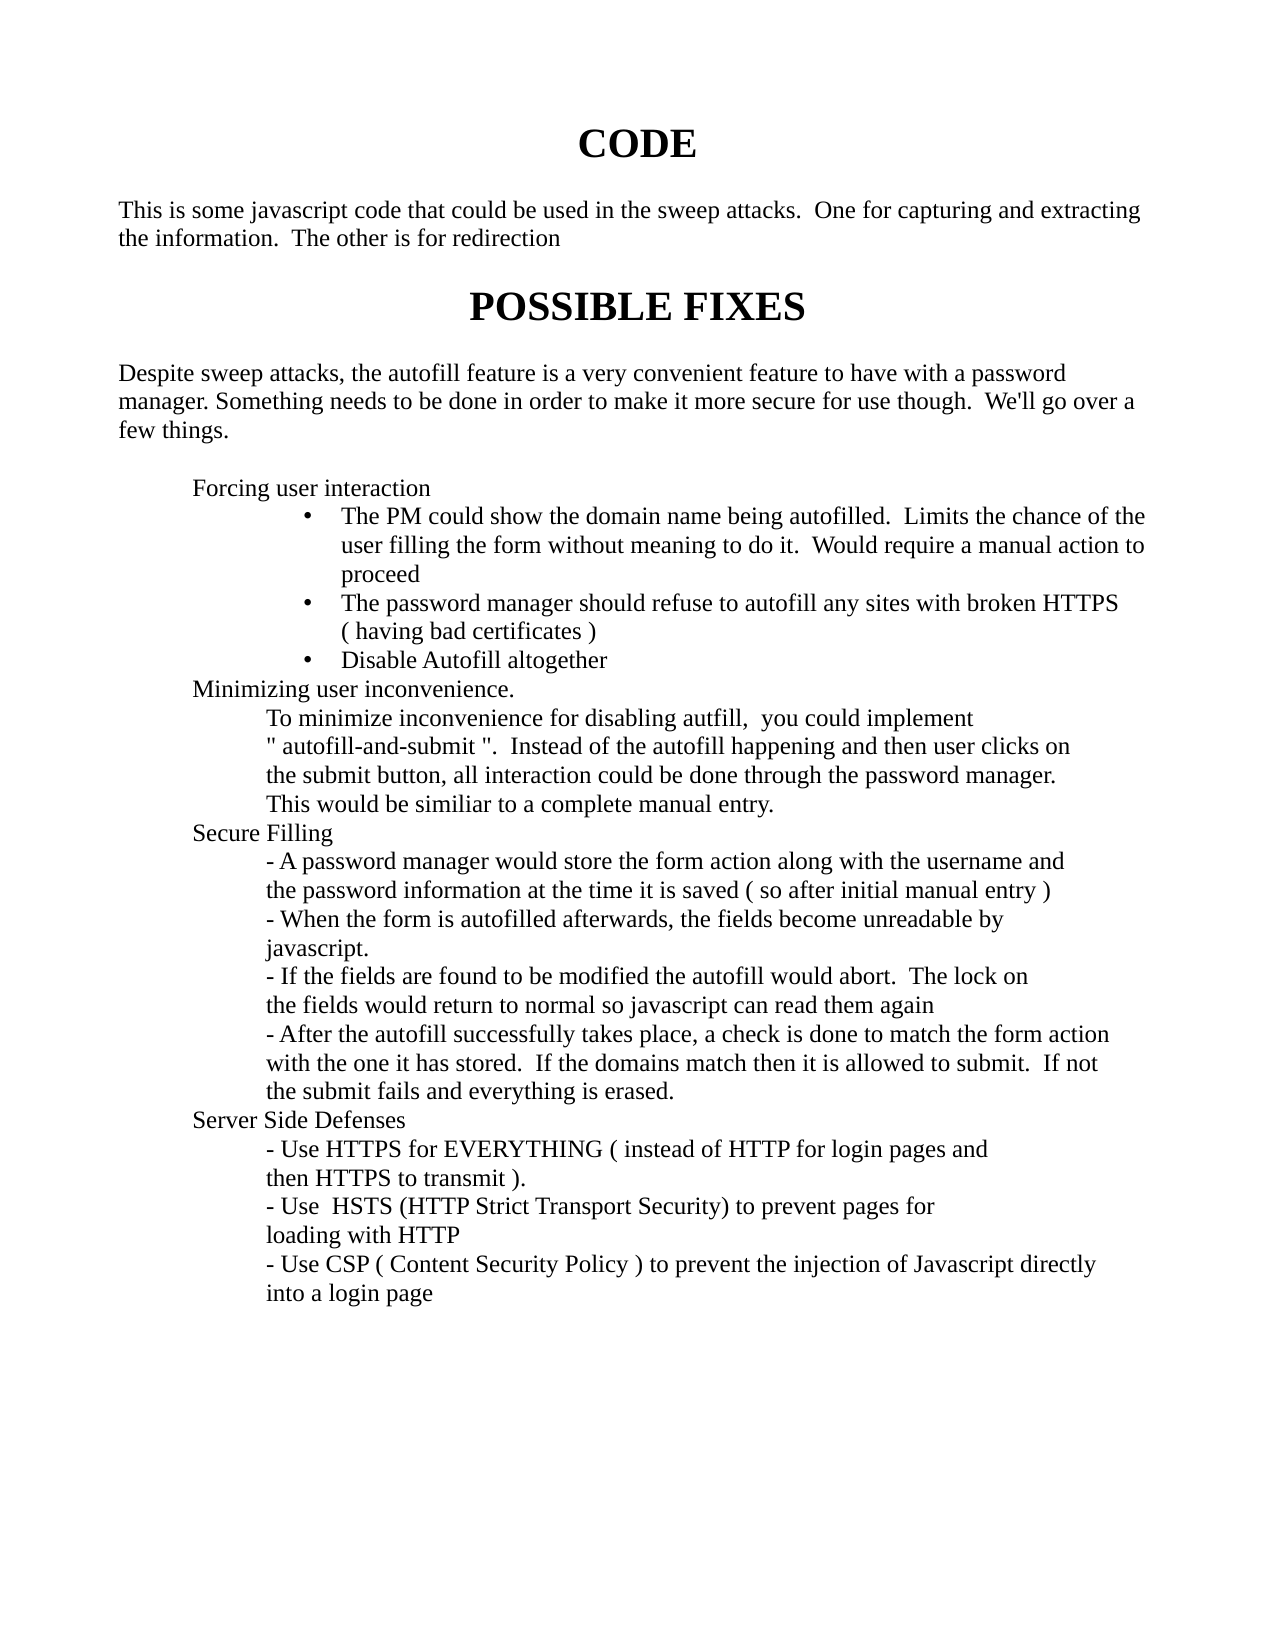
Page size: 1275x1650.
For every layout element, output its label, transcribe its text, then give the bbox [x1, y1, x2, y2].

text This is some javascript code that could be used in the sweep attacks. One for capturing and extracting the information. The other is for redirection [118, 195, 1157, 252]
text loading with HTTP [118, 1220, 1157, 1249]
text - Use HTTPS for EVERYTHING ( instead of HTTP for login pages and [118, 1134, 1157, 1163]
list The password manager should refuse to autofill any sites with broken HTTPS ( having bad certificates ) [303, 588, 1157, 645]
text POSSIBLE FIXES [118, 281, 1157, 329]
text the password information at the time it is saved ( so after initial manual entry ) [118, 875, 1157, 904]
text - When the form is autofilled afterwards, the fields become unreadable by [118, 904, 1157, 933]
text the submit button, all interaction could be done through the password manager. [118, 760, 1157, 789]
list Disable Autofill altogether [303, 645, 1157, 674]
text the fields would return to normal so javascript can read them again [118, 990, 1157, 1019]
text To minimize inconvenience for disabling autfill, you could implement [118, 703, 1157, 731]
text with the one it has stored. If the domains match then it is allowed to submit. If not the submit fails and everything is erased. [118, 1048, 1157, 1105]
text Minimizing user inconvenience. [118, 674, 1157, 703]
list The PM could show the domain name being autofilled. Limits the chance of the user filling the form without meaning to do it. Would require a manual action to proceed [303, 501, 1157, 588]
text This would be similiar to a complete manual entry. [118, 789, 1157, 818]
text - Use CSP ( Content Security Policy ) to prevent the injection of Javascript directly [118, 1249, 1157, 1278]
text - If the fields are found to be modified the autofill would abort. The lock on [118, 961, 1157, 990]
text - After the autofill successfully takes place, a check is done to match the form action [118, 1019, 1157, 1048]
text Secure Filling [118, 818, 1157, 846]
text into a login page [118, 1278, 1157, 1306]
text " autofill-and-submit ". Instead of the autofill happening and then user clicks on [118, 731, 1157, 760]
text - A password manager would store the form action along with the username and [118, 846, 1157, 875]
text CODE [118, 118, 1157, 166]
text Forcing user interaction [118, 473, 1157, 501]
text javascript. [118, 933, 1157, 961]
text Despite sweep attacks, the autofill feature is a very convenient feature to have with a password manager. Something needs to be done in order to make it more secure for use though. We'll go over a few things. [118, 358, 1157, 444]
text then HTTPS to transmit ). [118, 1163, 1157, 1191]
text Server Side Defenses [118, 1105, 1157, 1134]
text - Use HSTS (HTTP Strict Transport Security) to prevent pages for [118, 1191, 1157, 1220]
